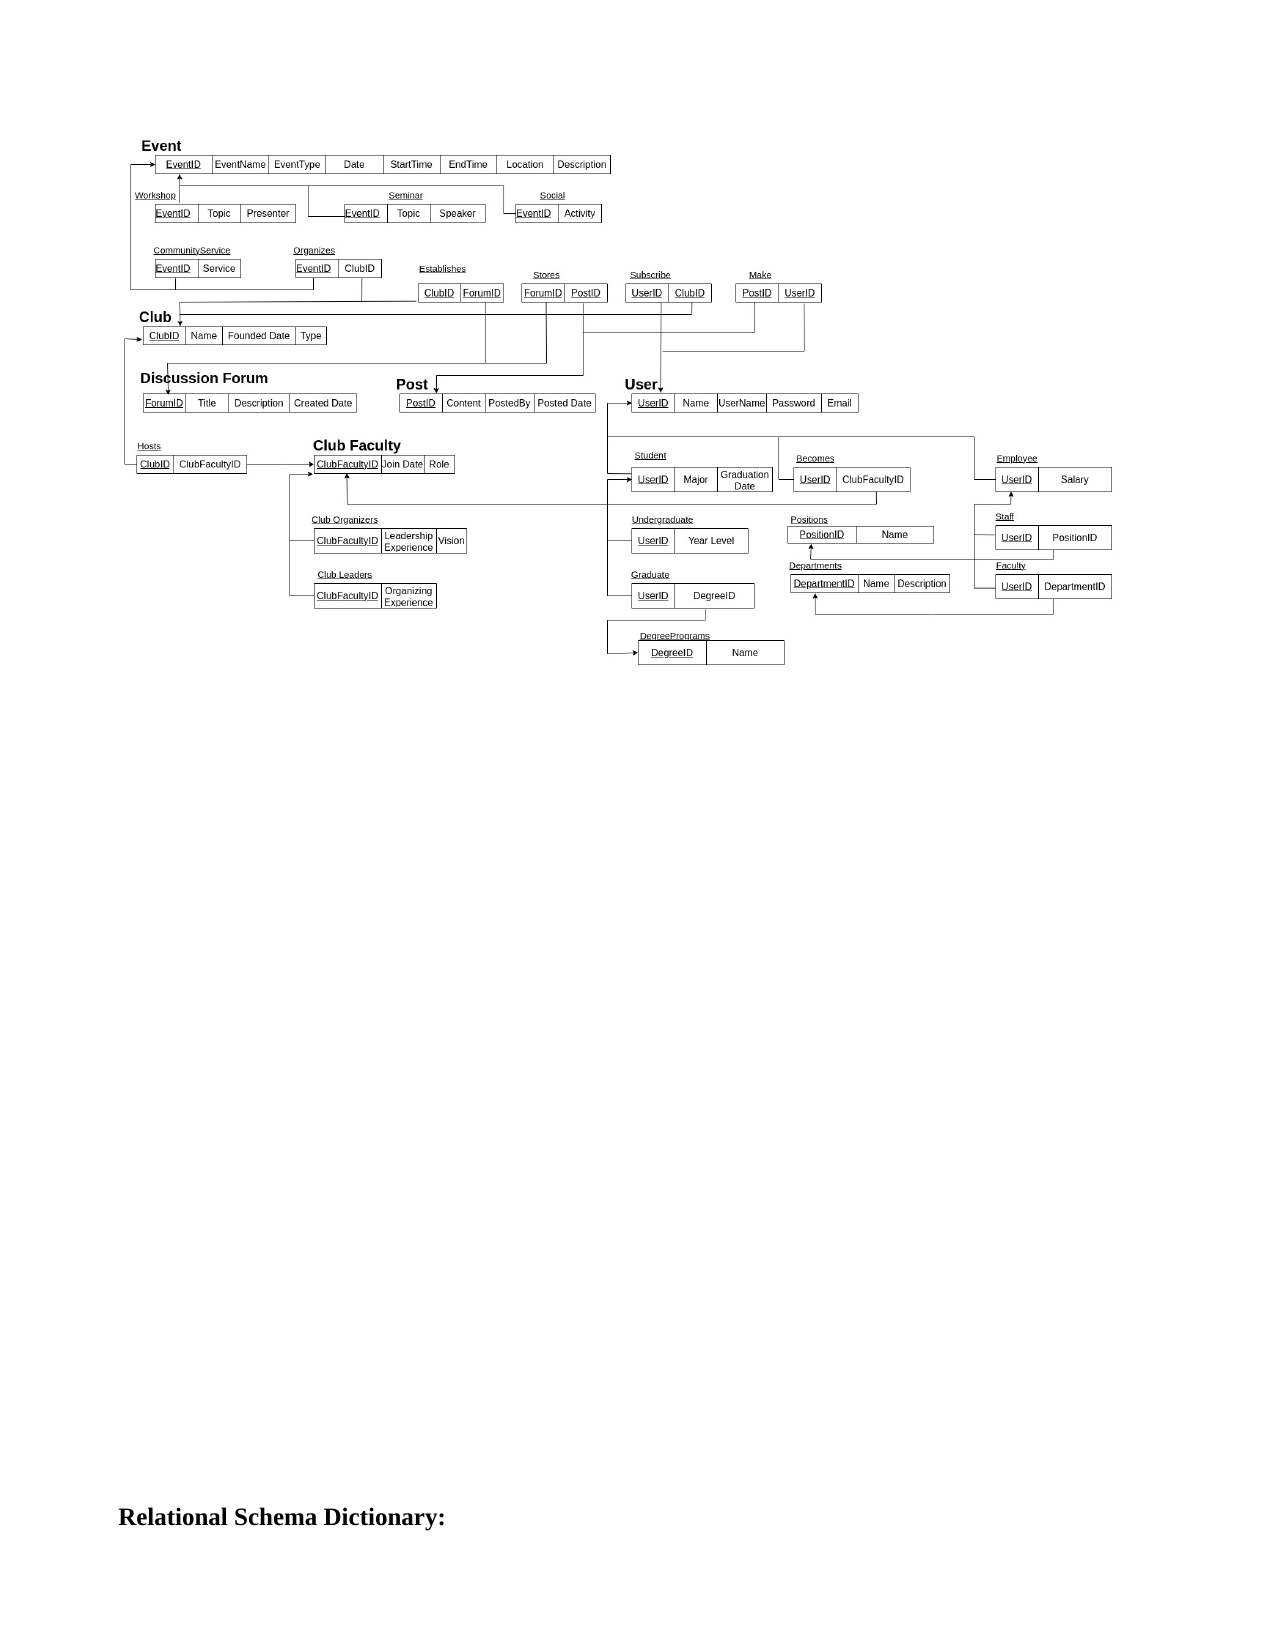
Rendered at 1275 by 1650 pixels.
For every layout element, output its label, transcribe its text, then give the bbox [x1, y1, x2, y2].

text Relational Schema Dictionary: [118, 1502, 1157, 1531]
